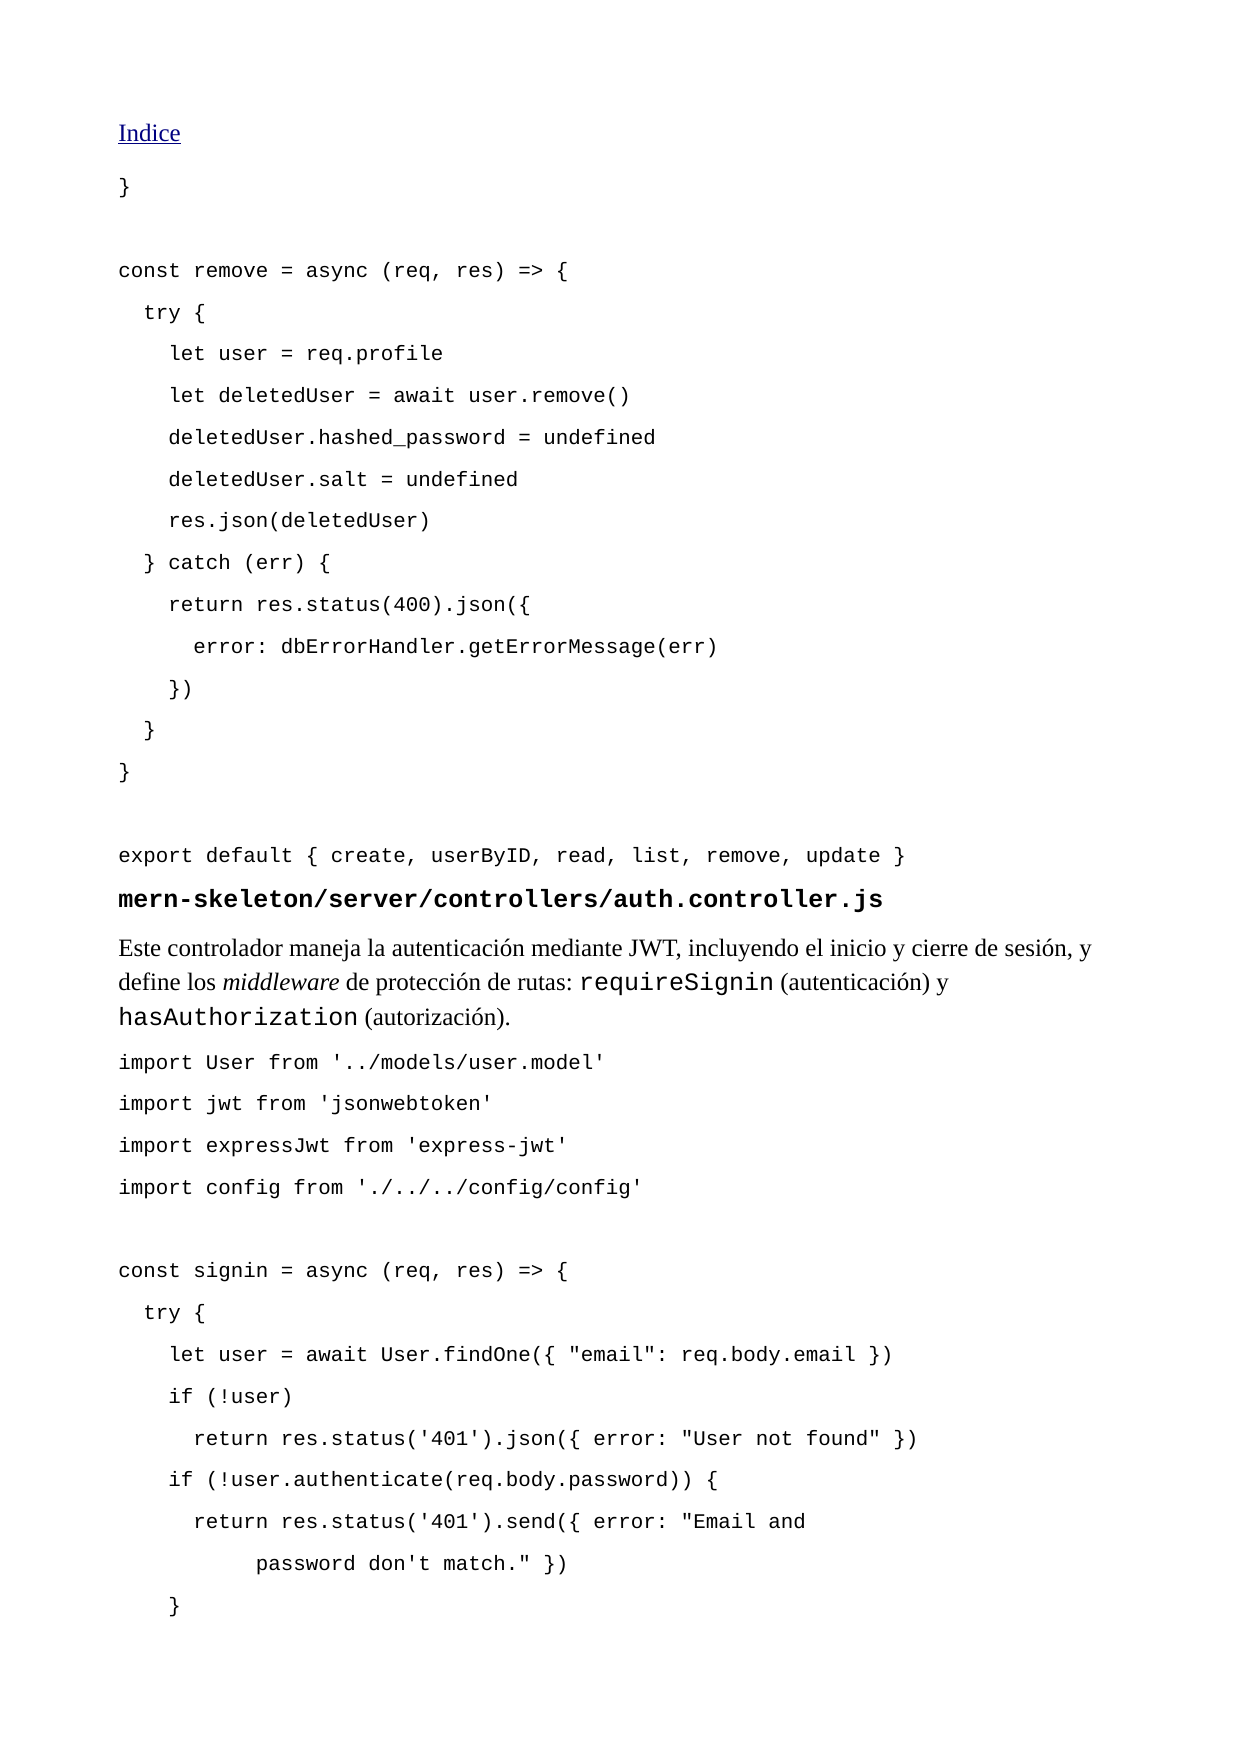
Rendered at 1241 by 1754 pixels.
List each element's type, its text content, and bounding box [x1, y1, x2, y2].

text let user = await User.findOne({ "email": req.body.email }) [118, 1344, 1122, 1368]
text try { [118, 302, 1122, 325]
text } [118, 719, 1122, 743]
text if (!user) [118, 1386, 1122, 1409]
text export default { create, userByID, read, list, remove, update } [118, 845, 1122, 868]
text deletedUser.hashed_password = undefined [118, 427, 1122, 451]
text let deletedUser = await user.remove() [118, 385, 1122, 409]
text res.json(deletedUser) [118, 511, 1122, 534]
text error: dbErrorHandler.getErrorMessage(err) [118, 636, 1122, 659]
text password don't match." }) [118, 1553, 1122, 1577]
text } [118, 176, 1122, 200]
text import expressJwt from 'express-jwt' [118, 1135, 1122, 1159]
text } catch (err) { [118, 552, 1122, 576]
text return res.status(400).json({ [118, 594, 1122, 618]
text } [118, 761, 1122, 785]
text const remove = async (req, res) => { [118, 260, 1122, 283]
subtitle mern-skeleton/server/controllers/auth.controller.js [118, 886, 1122, 915]
text if (!user.authenticate(req.body.password)) { [118, 1469, 1122, 1493]
text }) [118, 678, 1122, 701]
text import jwt from 'jsonwebtoken' [118, 1093, 1122, 1117]
text import User from '../models/user.model' [118, 1052, 1122, 1075]
text let user = req.profile [118, 343, 1122, 367]
text const signin = async (req, res) => { [118, 1261, 1122, 1284]
text try { [118, 1302, 1122, 1326]
text return res.status('401').json({ error: "User not found" }) [118, 1428, 1122, 1451]
text deletedUser.salt = undefined [118, 469, 1122, 492]
text } [118, 1595, 1122, 1618]
text Este controlador maneja la autenticación mediante JWT, incluyendo el inicio y cierre de sesión, y define los middleware de protección de rutas: requireSignin (autenticación) y hasAuthorization (autorización). [118, 933, 1122, 1032]
text import config from './../../config/config' [118, 1177, 1122, 1201]
text return res.status('401').send({ error: "Email and [118, 1511, 1122, 1535]
